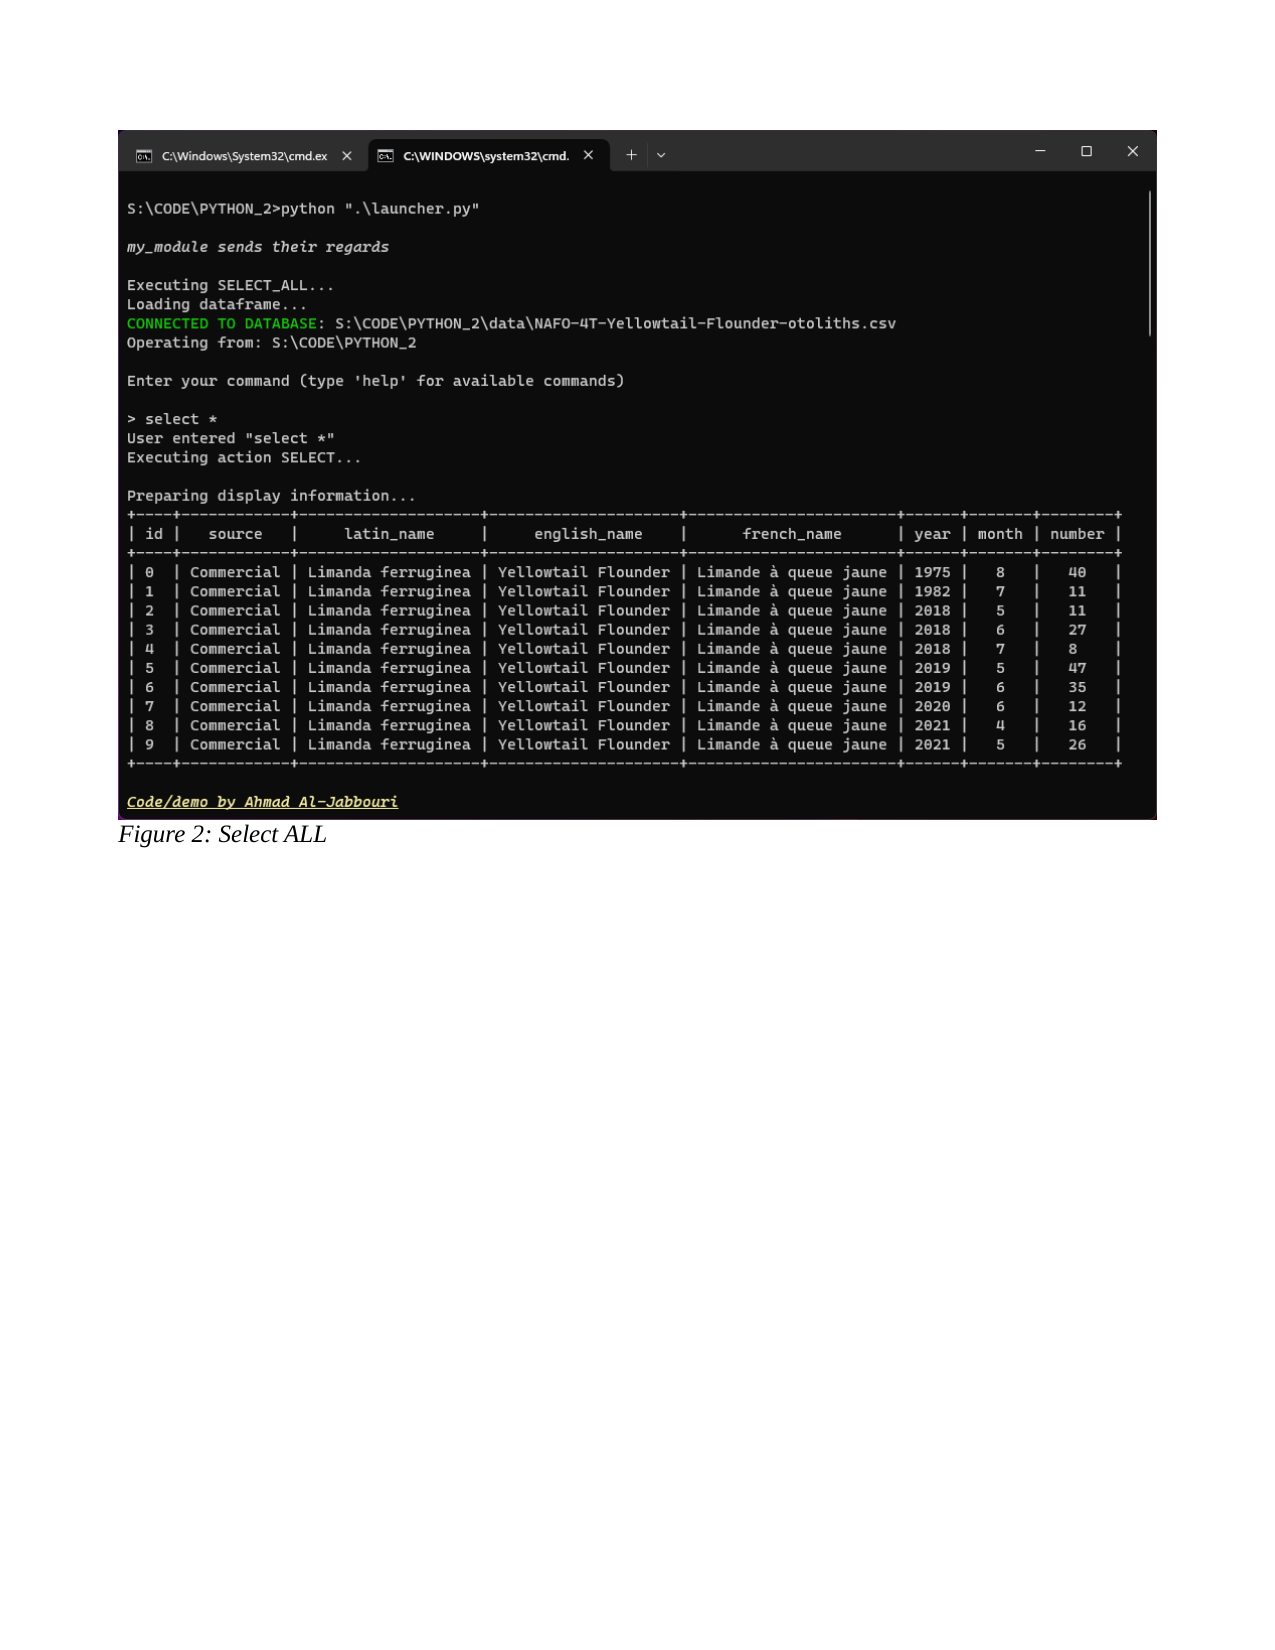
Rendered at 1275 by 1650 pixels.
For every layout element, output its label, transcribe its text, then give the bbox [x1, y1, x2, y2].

picture [118, 130, 1157, 820]
text Figure 2: Select ALL [118, 820, 1157, 848]
